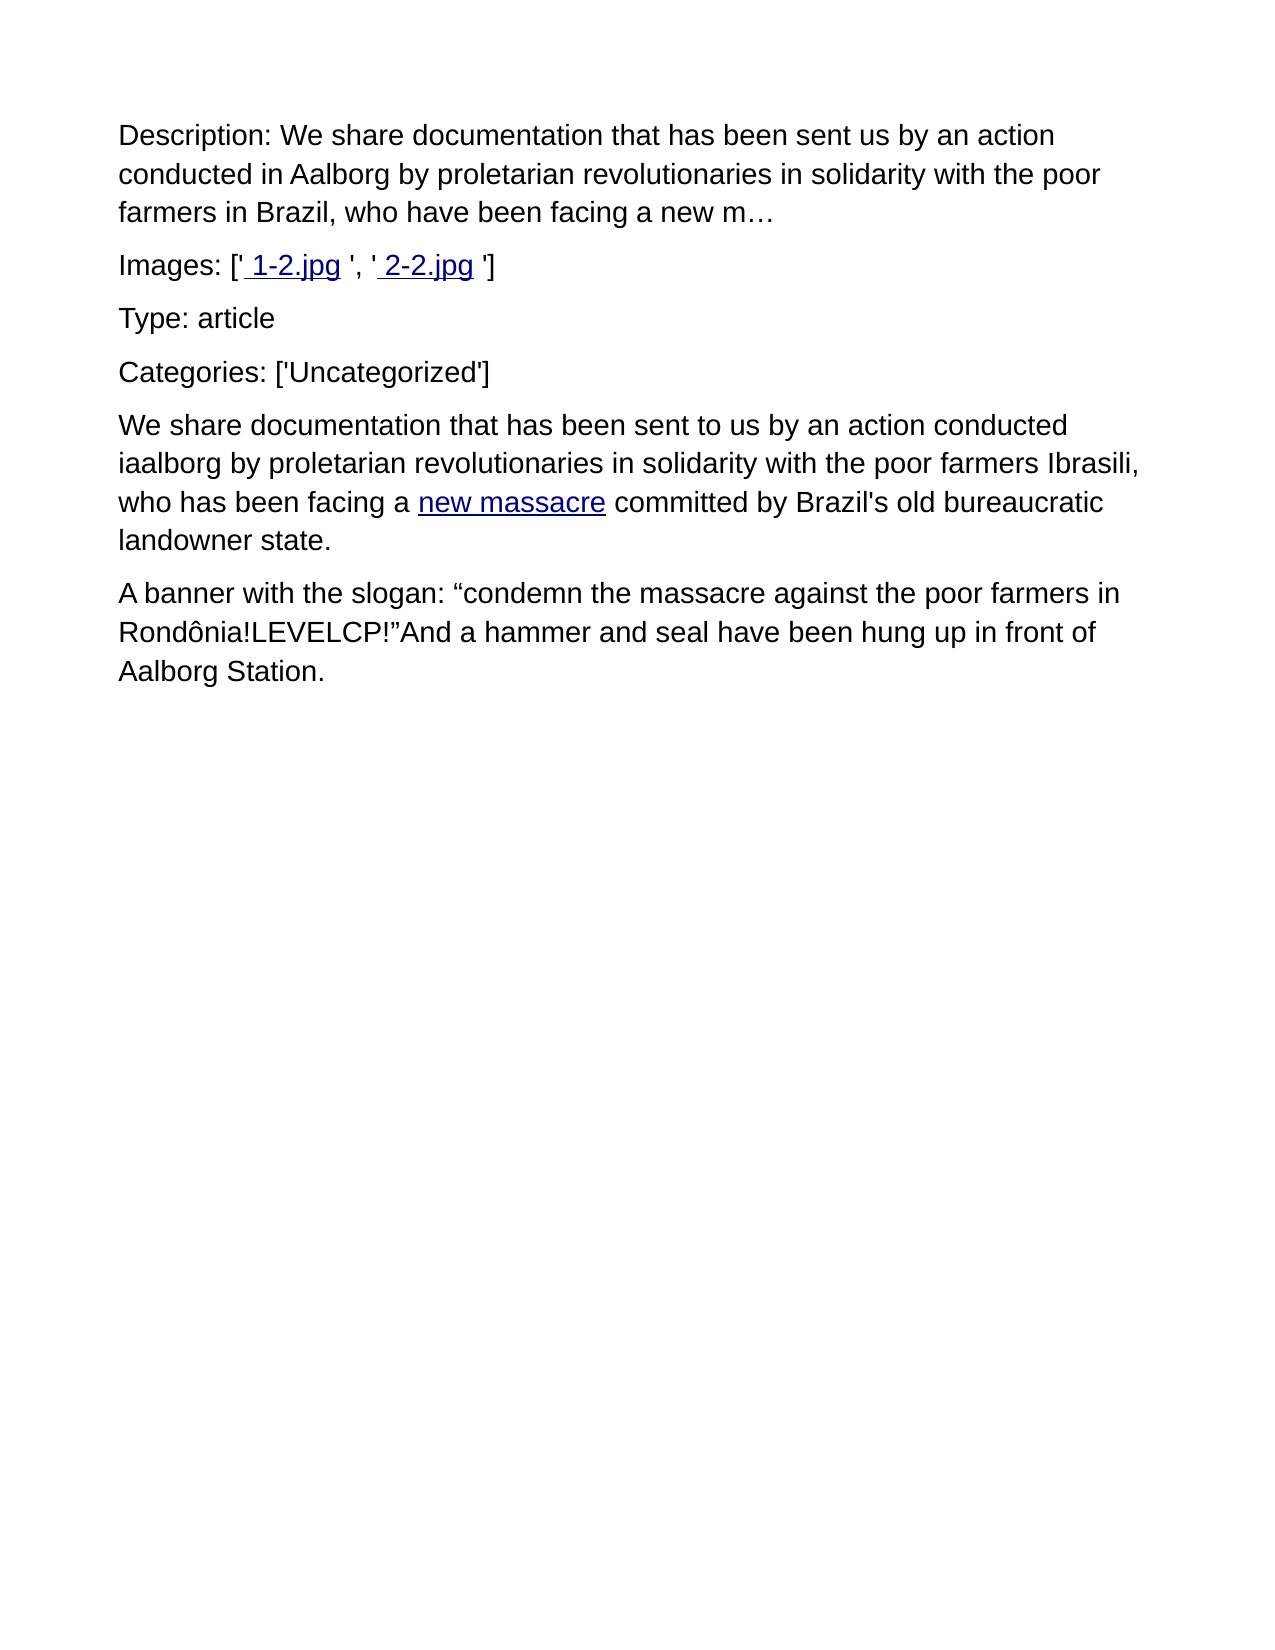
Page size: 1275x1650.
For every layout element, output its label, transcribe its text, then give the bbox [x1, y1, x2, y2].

text Type: article [118, 301, 1157, 335]
text Categories: ['Uncategorized'] [118, 354, 1157, 388]
text A banner with the slogan: “condemn the massacre against the poor farmers in Rondônia!LEVELCP!”And a hammer and seal have been hung up in front of Aalborg Station. [118, 576, 1157, 687]
text Images: [' 1-2.jpg ', ' 2-2.jpg '] [118, 248, 1157, 282]
text We share documentation that has been sent to us by an action conducted iaalborg by proletarian revolutionaries in solidarity with the poor farmers Ibrasili, who has been facing a new massacre committed by Brazil's old bureaucratic landowner state. [118, 408, 1157, 557]
text Description: We share documentation that has been sent us by an action conducted in Aalborg by proletarian revolutionaries in solidarity with the poor farmers in Brazil, who have been facing a new m… [118, 118, 1157, 229]
